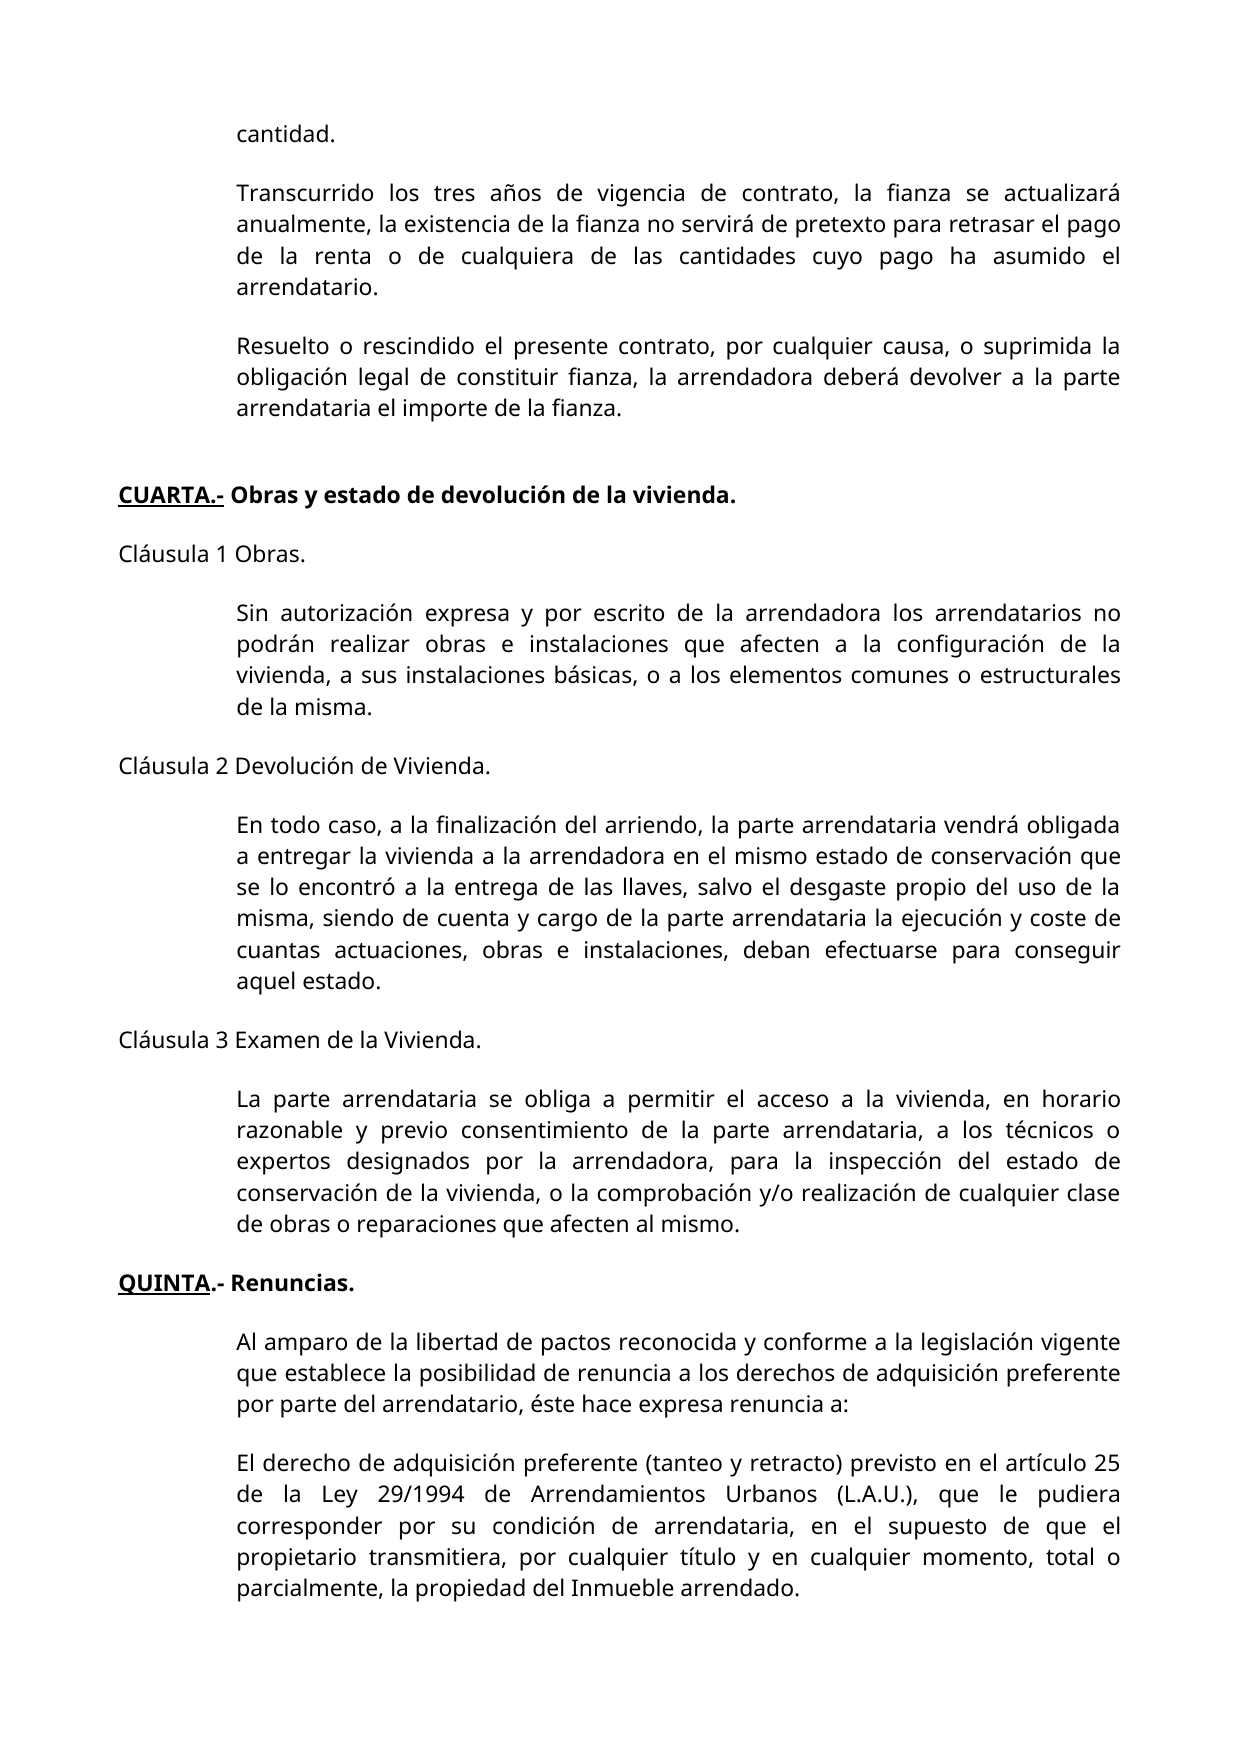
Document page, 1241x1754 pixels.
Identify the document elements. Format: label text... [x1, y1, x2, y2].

text Cláusula 2 Devolución de Vivienda. [118, 749, 1122, 781]
text Transcurrido los tres años de vigencia de contrato, la fianza se actualizará anualmente, la existencia de la fianza no servirá de pretexto para retrasar el pago de la renta o de cualquiera de las cantidades cuyo pago ha asumido el arrendatario. [236, 177, 1122, 302]
text QUINTA.- Renuncias. [118, 1267, 1122, 1298]
text CUARTA.- Obras y estado de devolución de la vivienda. [118, 479, 1122, 510]
text Resuelto o rescindido el presente contrato, por cualquier causa, o suprimida la obligación legal de constituir fianza, la arrendadora deberá devolver a la parte arrendataria el importe de la fianza. [236, 330, 1122, 423]
text La parte arrendataria se obliga a permitir el acceso a la vivienda, en horario razonable y previo consentimiento de la parte arrendataria, a los técnicos o expertos designados por la arrendadora, para la inspección del estado de conservación de la vivienda, o la comprobación y/o realización de cualquier clase de obras o reparaciones que afecten al mismo. [236, 1083, 1122, 1239]
text En todo caso, a la finalización del arriendo, la parte arrendataria vendrá obligada a entregar la vivienda a la arrendadora en el mismo estado de conservación que se lo encontró a la entrega de las llaves, salvo el desgaste propio del uso de la misma, siendo de cuenta y cargo de la parte arrendataria la ejecución y coste de cuantas actuaciones, obras e instalaciones, deban efectuarse para conseguir aquel estado. [236, 808, 1122, 996]
text cantidad. [236, 118, 1122, 149]
text Sin autorización expresa y por escrito de la arrendadora los arrendatarios no podrán realizar obras e instalaciones que afecten a la configuración de la vivienda, a sus instalaciones básicas, o a los elementos comunes o estructurales de la misma. [236, 597, 1122, 722]
text El derecho de adquisición preferente (tanteo y retracto) previsto en el artículo 25 de la Ley 29/1994 de Arrendamientos Urbanos (L.A.U.), que le pudiera corresponder por su condición de arrendataria, en el supuesto de que el propietario transmitiera, por cualquier título y en cualquier momento, total o parcialmente, la propiedad del Inmueble arrendado. [236, 1447, 1122, 1603]
text Al amparo de la libertad de pactos reconocida y conforme a la legislación vigente que establece la posibilidad de renuncia a los derechos de adquisición preferente por parte del arrendatario, éste hace expresa renuncia a: [236, 1326, 1122, 1419]
text Cláusula 3 Examen de la Vivienda. [118, 1024, 1122, 1055]
text Cláusula 1 Obras. [118, 538, 1122, 569]
